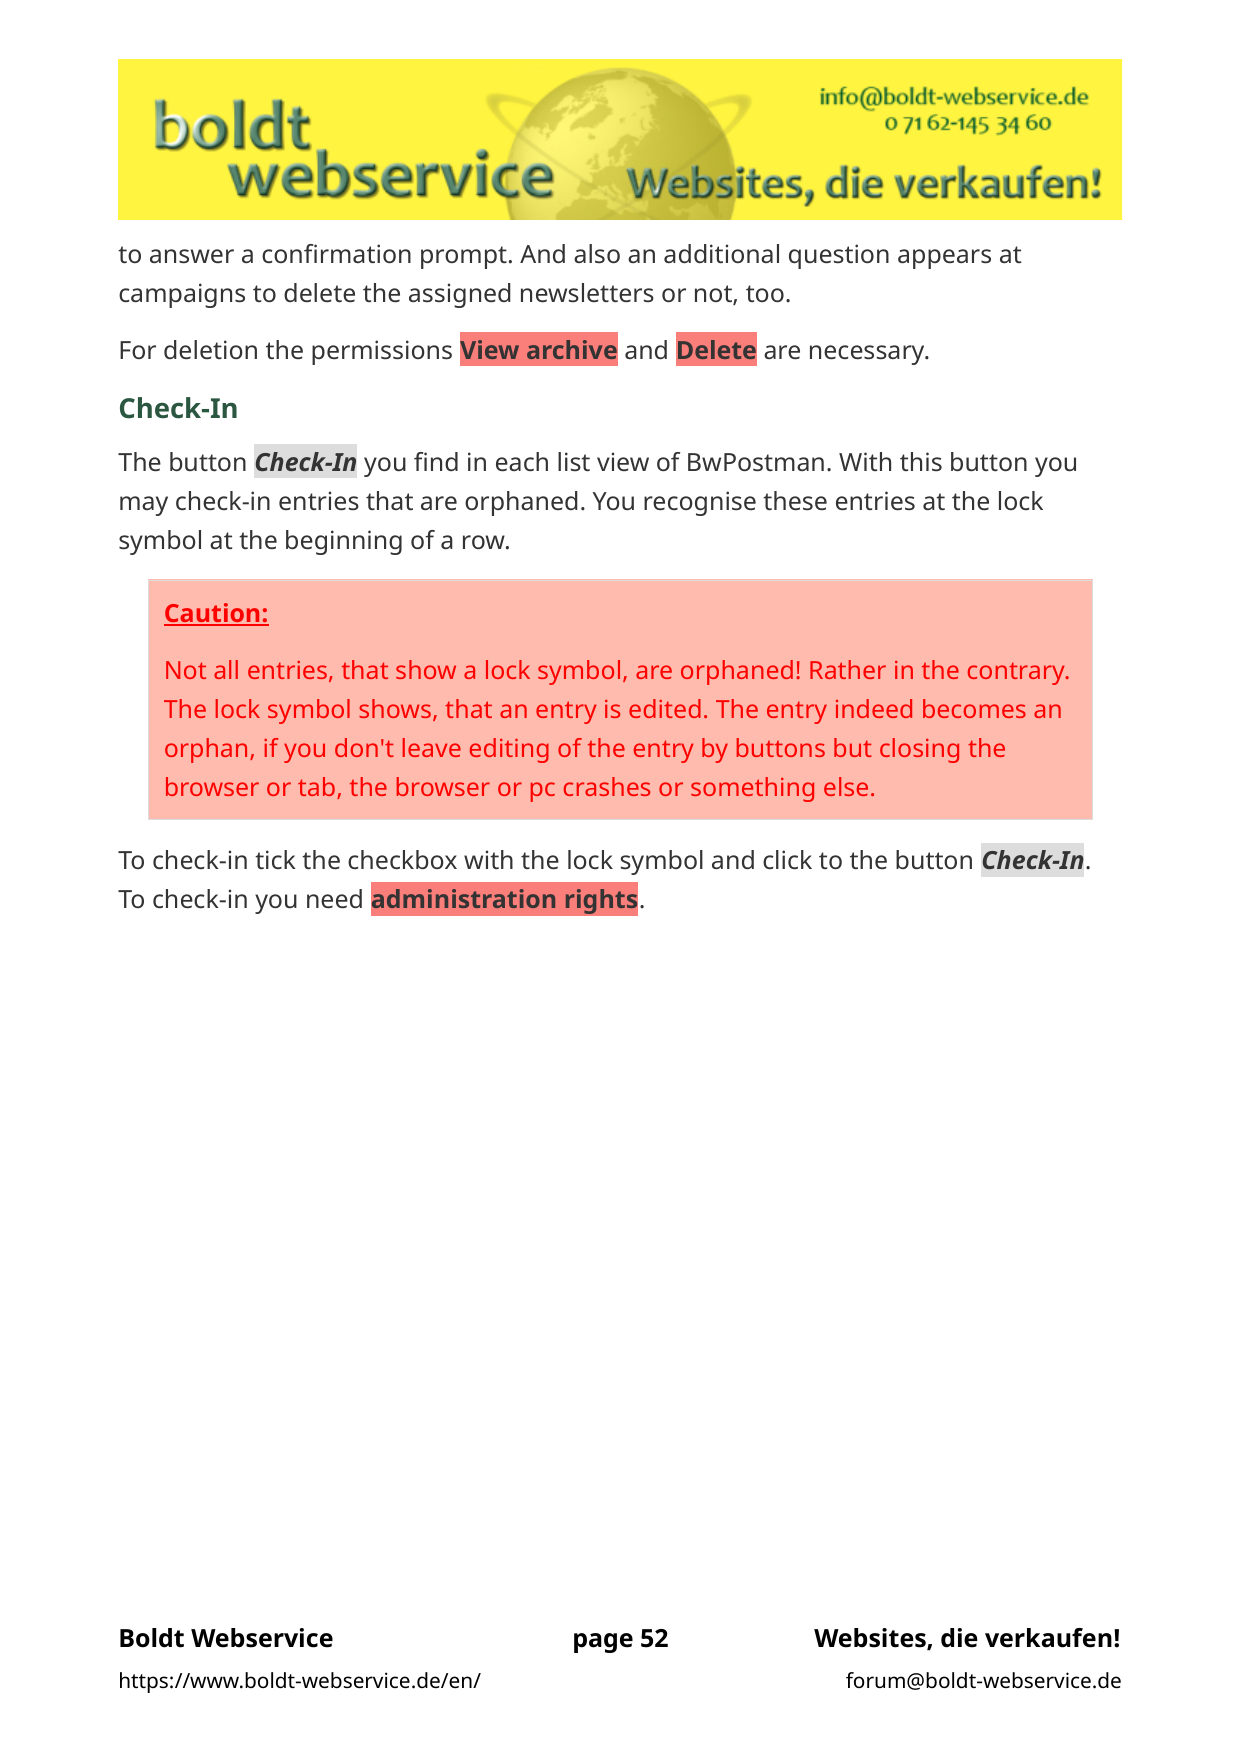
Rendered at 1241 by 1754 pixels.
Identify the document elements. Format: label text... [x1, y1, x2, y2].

text Not all entries, that show a lock symbol, are orphaned! Rather in the contrary. The lock symbol shows, that an entry is edited. The entry indeed becomes an orphan, if you don't leave editing of the entry by buttons but closing the browser or tab, the browser or pc crashes or something else. [149, 636, 1092, 819]
picture [118, 59, 1123, 220]
text The button Check-In you find in each list view of BwPostman. With this button you may check-in entries that are orphaned. You recognise these entries at the lock symbol at the beginning of a row. [118, 444, 1122, 557]
text For deletion the permissions View archive and Delete are necessary. [618, 332, 676, 366]
text To check-in tick the checkbox with the lock symbol and click to the button Check-In. To check-in you need administration rights. [118, 842, 1122, 916]
text Caution: [149, 581, 1092, 629]
text to answer a confirmation prompt. And also an additional question appears at campaigns to delete the assigned newsletters or not, too. [118, 236, 1122, 309]
text For deletion the permissions View archive and Delete are necessary. [118, 332, 460, 366]
subtitle Check-In [118, 389, 1122, 427]
text For deletion the permissions View archive and Delete are necessary. [757, 332, 1122, 366]
